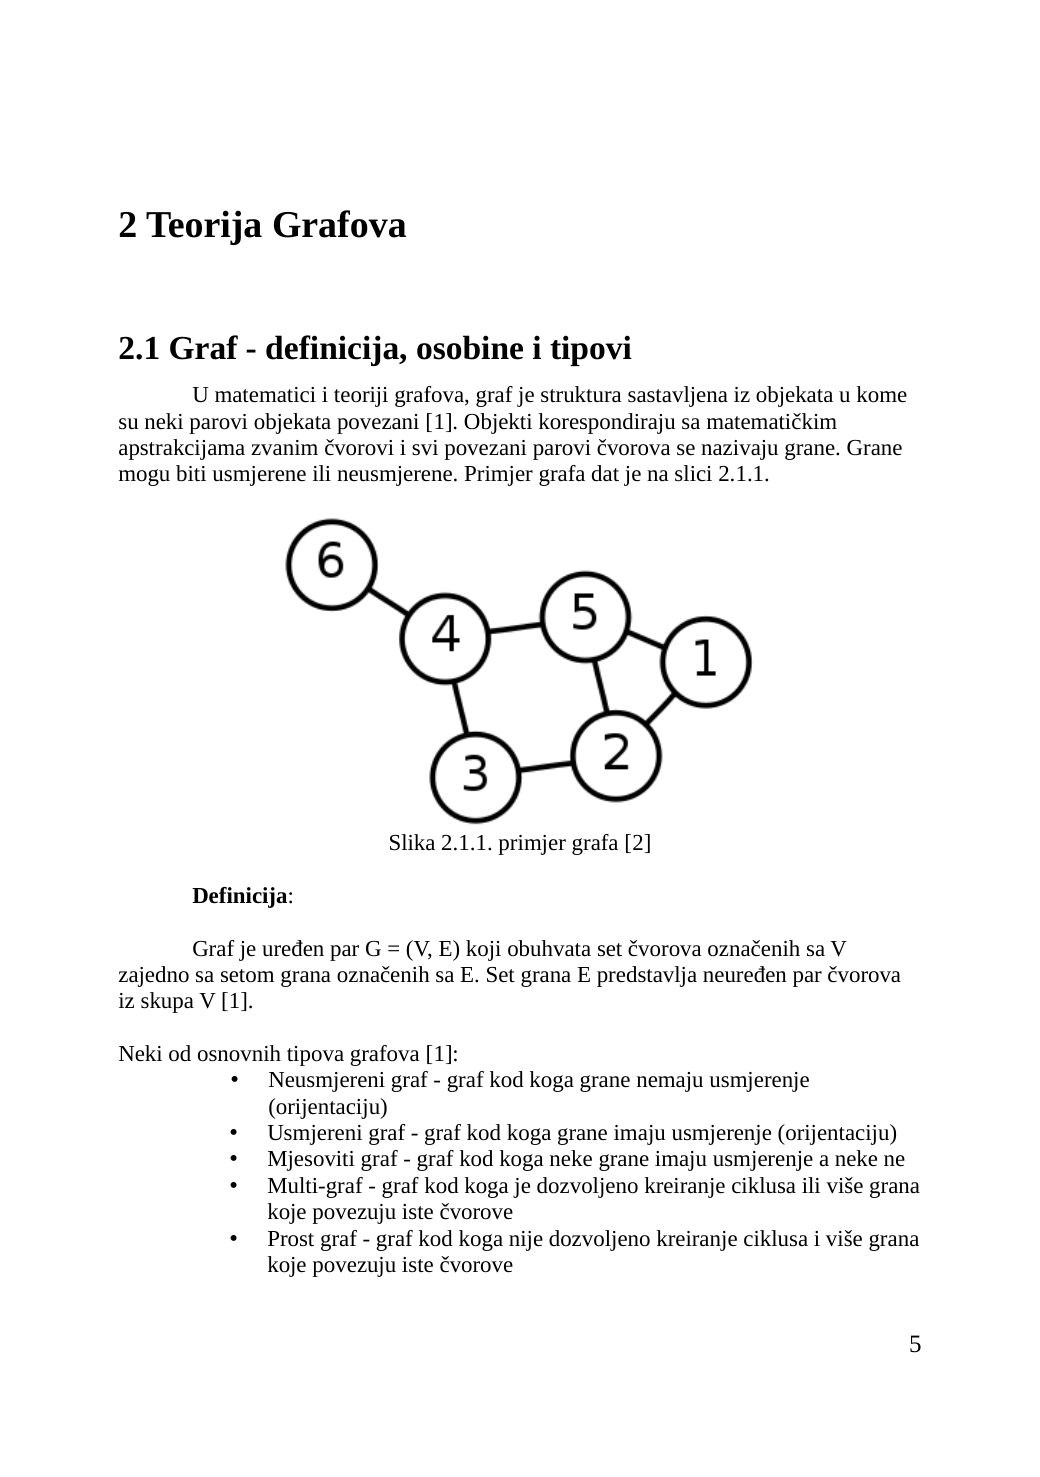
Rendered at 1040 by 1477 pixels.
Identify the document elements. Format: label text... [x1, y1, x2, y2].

subtitle 2 Teorija Grafova [118, 202, 921, 246]
list Mjesoviti graf - graf kod koga neke grane imaju usmjerenje a neke ne [229, 1146, 921, 1172]
picture [280, 513, 759, 830]
text Slika 2.1.1. primjer grafa [2] [118, 513, 921, 856]
list Prost graf - graf kod koga nije dozvoljeno kreiranje ciklusa i više grana koje povezuju iste čvorove [229, 1224, 921, 1277]
subtitle 2.1 Graf - definicija, osobine i tipovi [118, 328, 921, 367]
list Usmjereni graf - graf kod koga grane imaju usmjerenje (orijentaciju) [229, 1119, 921, 1146]
text Definicija: [118, 882, 921, 908]
text U matematici i teoriji grafova, graf je struktura sastavljena iz objekata u kome su neki parovi objekata povezani [1]. Objekti korespondiraju sa matematičkim apstrakcijama zvanim čvorovi i svi povezani parovi čvorova se nazivaju grane. Grane mogu biti usmjerene ili neusmjerene. Primjer grafa dat je na slici 2.1.1. [118, 379, 921, 487]
list Multi-graf - graf kod koga je dozvoljeno kreiranje ciklusa ili više grana koje povezuju iste čvorove [229, 1172, 921, 1224]
list Neusmjereni graf - graf kod koga grane nemaju usmjerenje (orijentaciju) [231, 1066, 921, 1119]
text Neki od osnovnih tipova grafova [1]: [118, 1040, 921, 1066]
text Graf je uređen par G = (V, E) koji obuhvata set čvorova označenih sa V zajedno sa setom grana označenih sa E. Set grana E predstavlja neuređen par čvorova iz skupa V [1]. [118, 935, 921, 1014]
